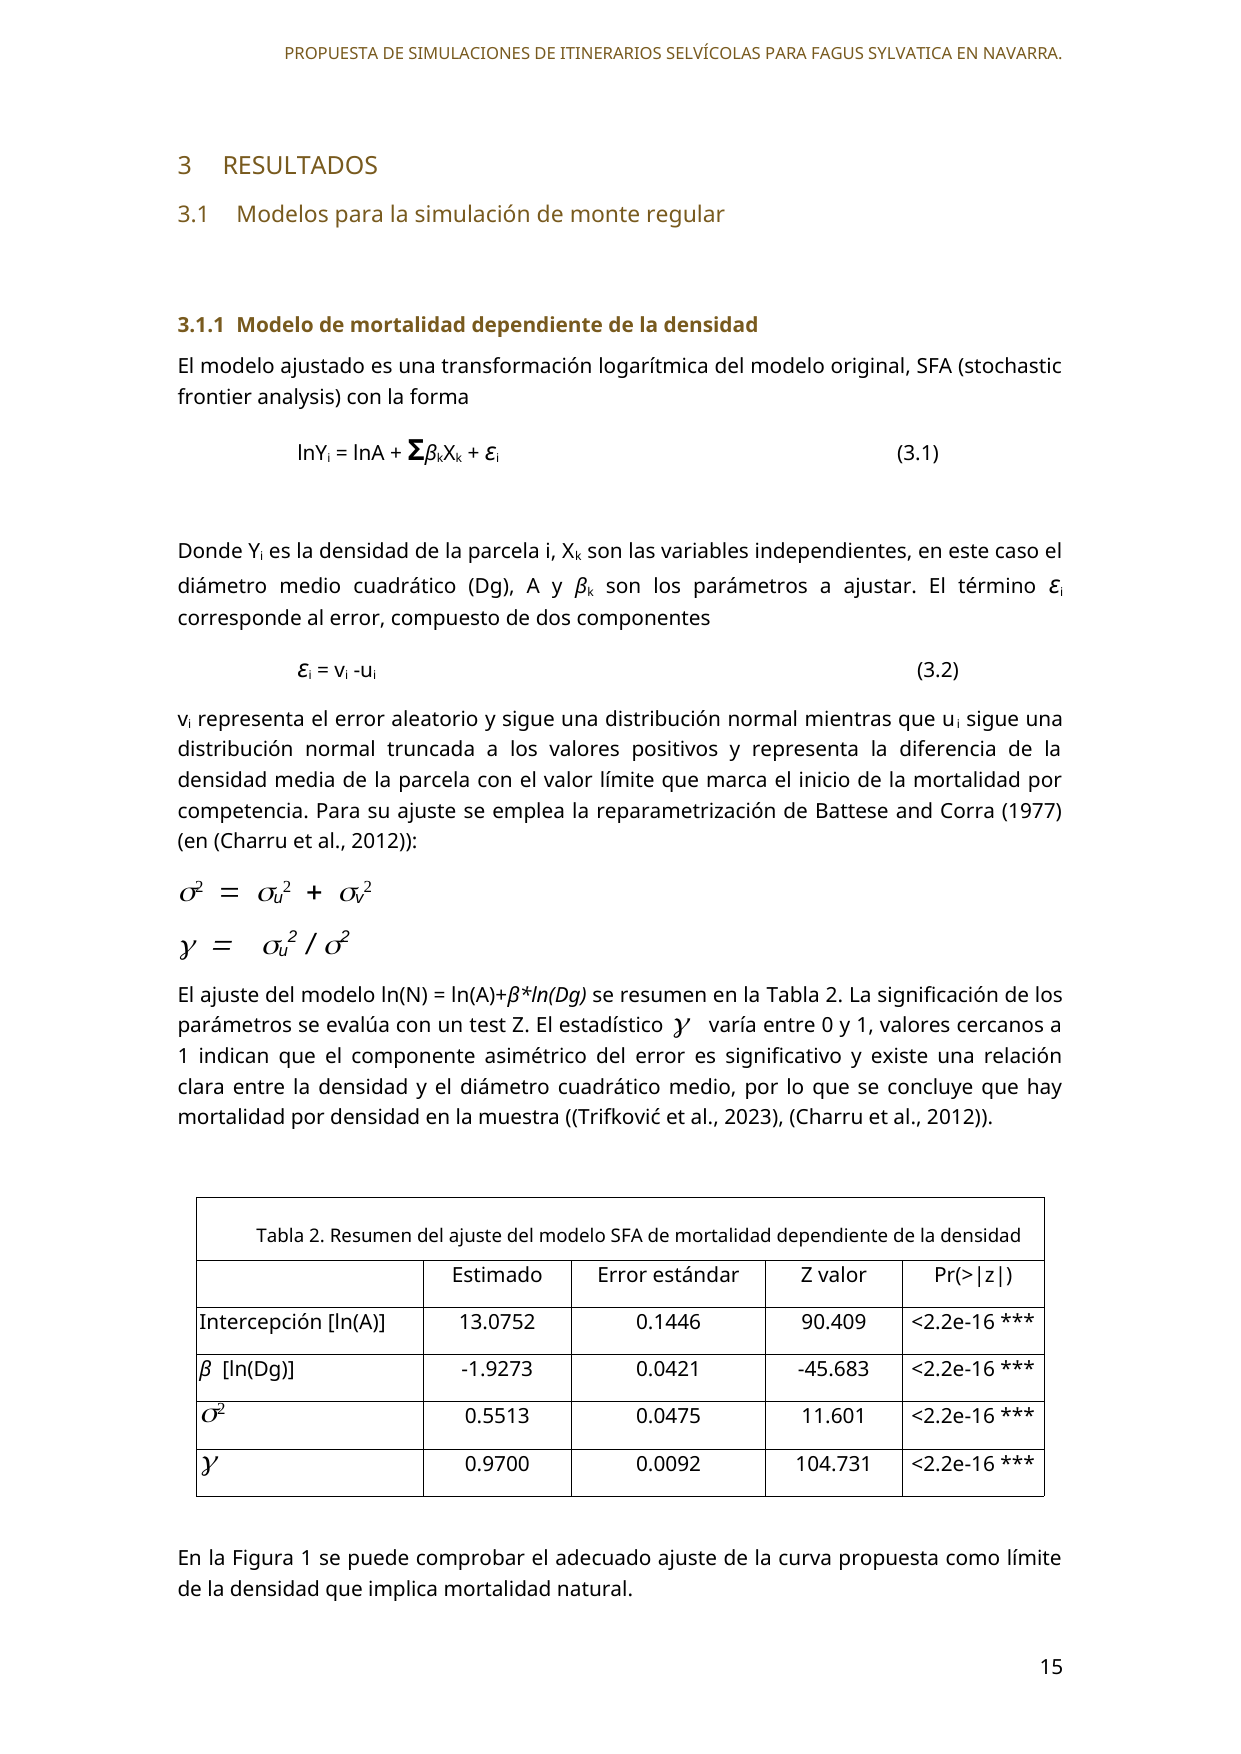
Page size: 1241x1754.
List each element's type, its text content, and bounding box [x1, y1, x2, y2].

text El ajuste del modelo ln(N) = ln(A)+β*ln(Dg) se resumen en la Tabla 2. La significación de los parámetros se evalúa con un test Z. El estadístico  varía entre 0 y 1, valores cercanos a 1 indican que el componente asimétrico del error es significativo y existe una relación clara entre la densidad y el diámetro cuadrático medio, por lo que se concluye que hay mortalidad por densidad en la muestra ((Trifković et al., 2023), (Charru et al., 2012)). [177, 980, 1063, 1131]
table_cell 13.0752 [424, 1308, 571, 1354]
table_cell 104.731 [766, 1450, 902, 1496]
table_header Resumen del ajuste del modelo SFA de mortalidad dependiente de la densidad [197, 1198, 1044, 1260]
text En la Figura 1 se puede comprobar el adecuado ajuste de la curva propuesta como límite de la densidad que implica mortalidad natural. [177, 1543, 1063, 1602]
table_cell -45.683 [766, 1355, 902, 1401]
table_cell Z valor [766, 1261, 902, 1307]
subtitle RESULTADOS [177, 148, 1063, 182]
table_cell [197, 1261, 423, 1307]
table_cell Estimado [424, 1261, 571, 1307]
table_cell 0.0475 [572, 1402, 765, 1448]
table_cell <2.2e-16 *** [903, 1355, 1044, 1401]
table_cell <2.2e-16 *** [903, 1450, 1044, 1496]
table_cell -1.9273 [424, 1355, 571, 1401]
table_cell <2.2e-16 *** [903, 1402, 1044, 1448]
table_cell 90.409 [766, 1308, 902, 1354]
subtitle Modelo de mortalidad dependiente de la densidad [177, 310, 1063, 339]
table_cell Error estándar [572, 1261, 765, 1307]
text lnYi = lnA + ΣβkXk + εi (3.1) [177, 429, 1063, 469]
subtitle Modelos para la simulación de monte regular [177, 198, 1063, 229]
table_cell 0.9700 [424, 1450, 571, 1496]
text vi representa el error aleatorio y sigue una distribución normal mientras que ui sigue una distribución normal truncada a los valores positivos y representa la diferencia de la densidad media de la parcela con el valor límite que marca el inicio de la mortalidad por competencia. Para su ajuste se emplea la reparametrización de Battese and Corra (1977) (en (Charru et al., 2012)): [177, 704, 1063, 855]
table_cell 0.0092 [572, 1450, 765, 1496]
table_cell 11.601 [766, 1402, 902, 1448]
table_cell β [ln(Dg)] [197, 1355, 423, 1401]
text  = σu2 / σ2 [177, 927, 1063, 961]
table_cell Intercepción [ln(A)] [197, 1308, 423, 1354]
text El modelo ajustado es una transformación logarítmica del modelo original, SFA (stochastic frontier analysis) con la forma [177, 351, 1063, 410]
text σ2 = σu2 + σv2 [177, 874, 1063, 907]
table_cell σ2 [197, 1402, 423, 1448]
table_cell  [197, 1450, 423, 1496]
table_cell <2.2e-16 *** [903, 1308, 1044, 1354]
text Donde Yi es la densidad de la parcela i, Xk son las variables independientes, en este caso el diámetro medio cuadrático (Dg), A y βk son los parámetros a ajustar. El término εi corresponde al error, compuesto de dos componentes [177, 536, 1063, 632]
table_cell Pr(>|z|) [903, 1261, 1044, 1307]
table_cell 0.1446 [572, 1308, 765, 1354]
table_cell 0.0421 [572, 1355, 765, 1401]
table_cell 0.5513 [424, 1402, 571, 1448]
text εi = vi -ui (3.2) [177, 651, 1063, 684]
